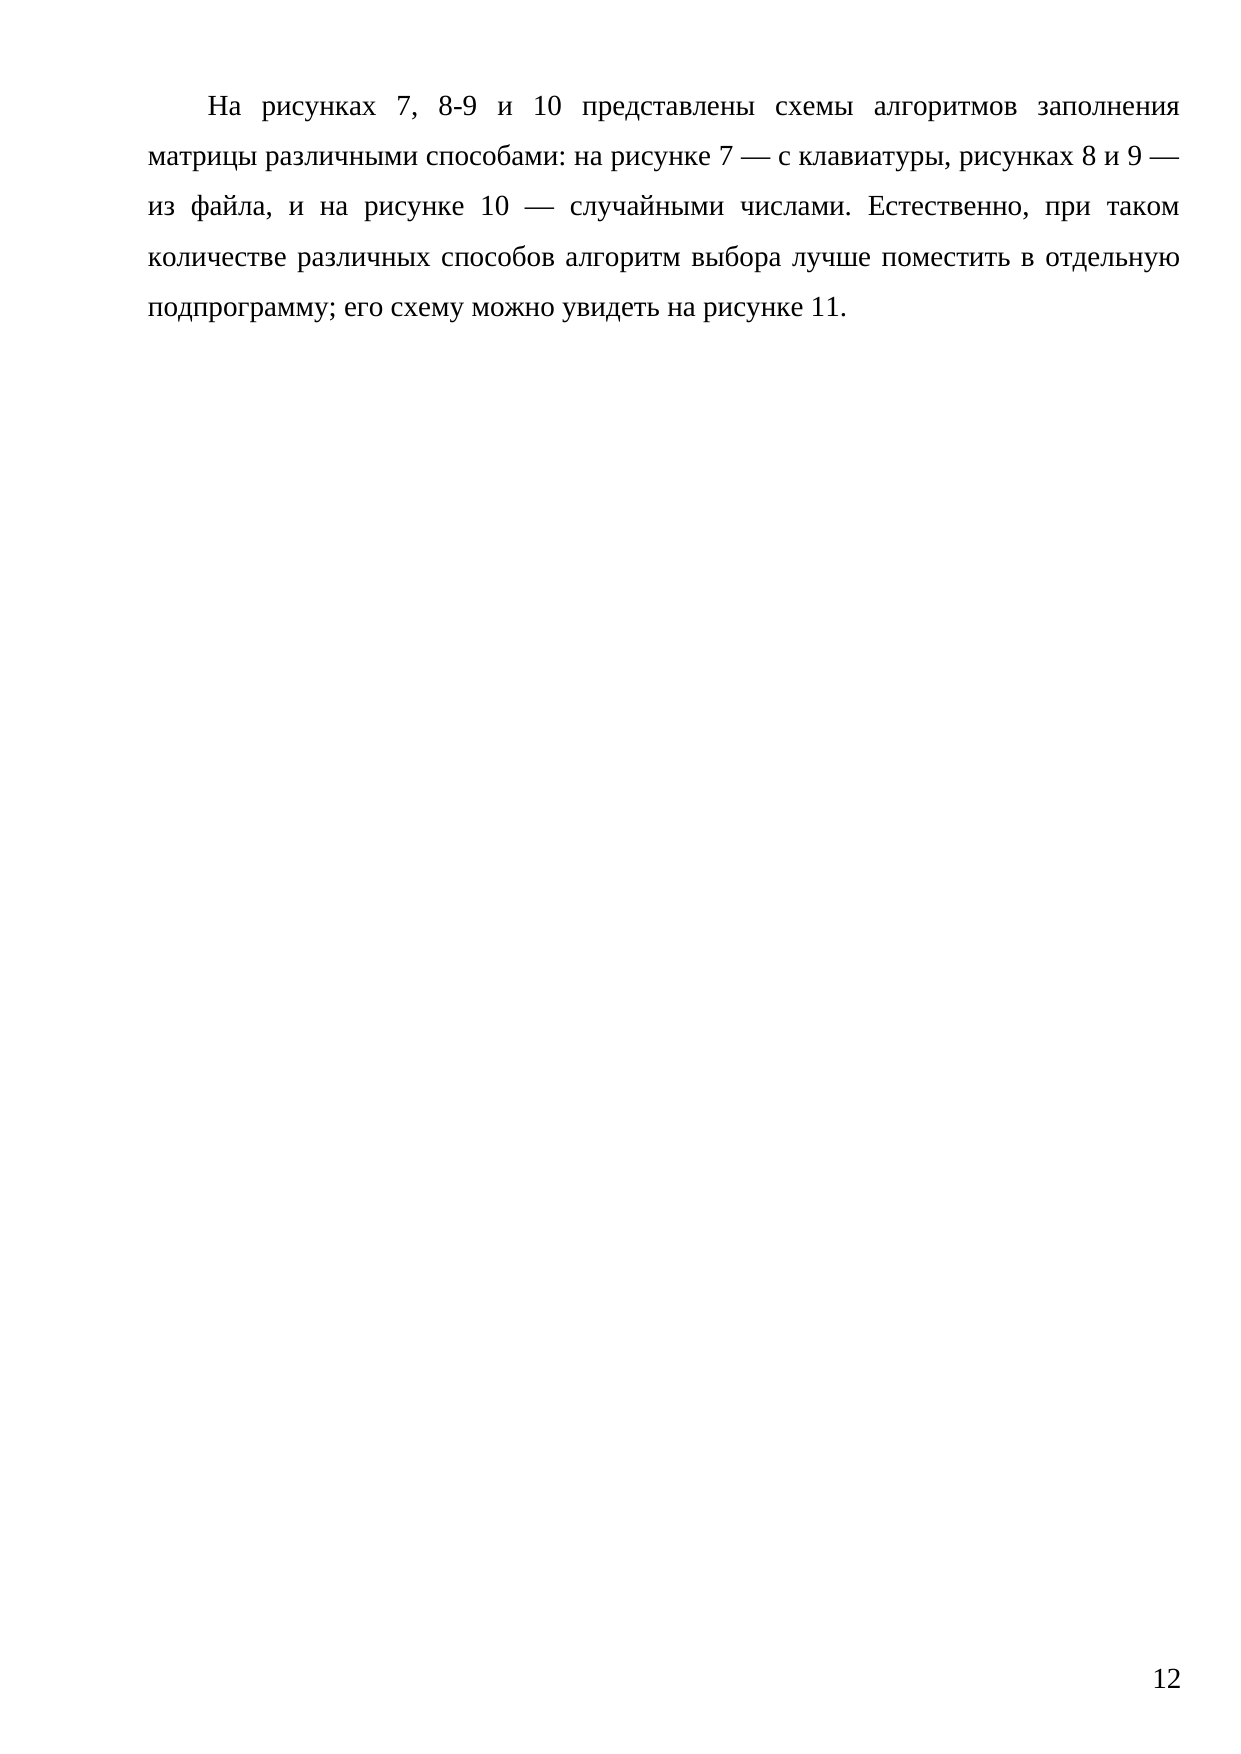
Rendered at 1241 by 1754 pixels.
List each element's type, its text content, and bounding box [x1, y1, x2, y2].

text На рисунках 7, 8-9 и 10 представлены схемы алгоритмов заполнения матрицы различными способами: на рисунке 7 — с клавиатуры, рисунках 8 и 9 — из файла, и на рисунке 10 — случайными числами. Естественно, при таком количестве различных способов алгоритм выбора лучше поместить в отдельную подпрограмму; его схему можно увидеть на рисунке 11. [148, 88, 1181, 323]
